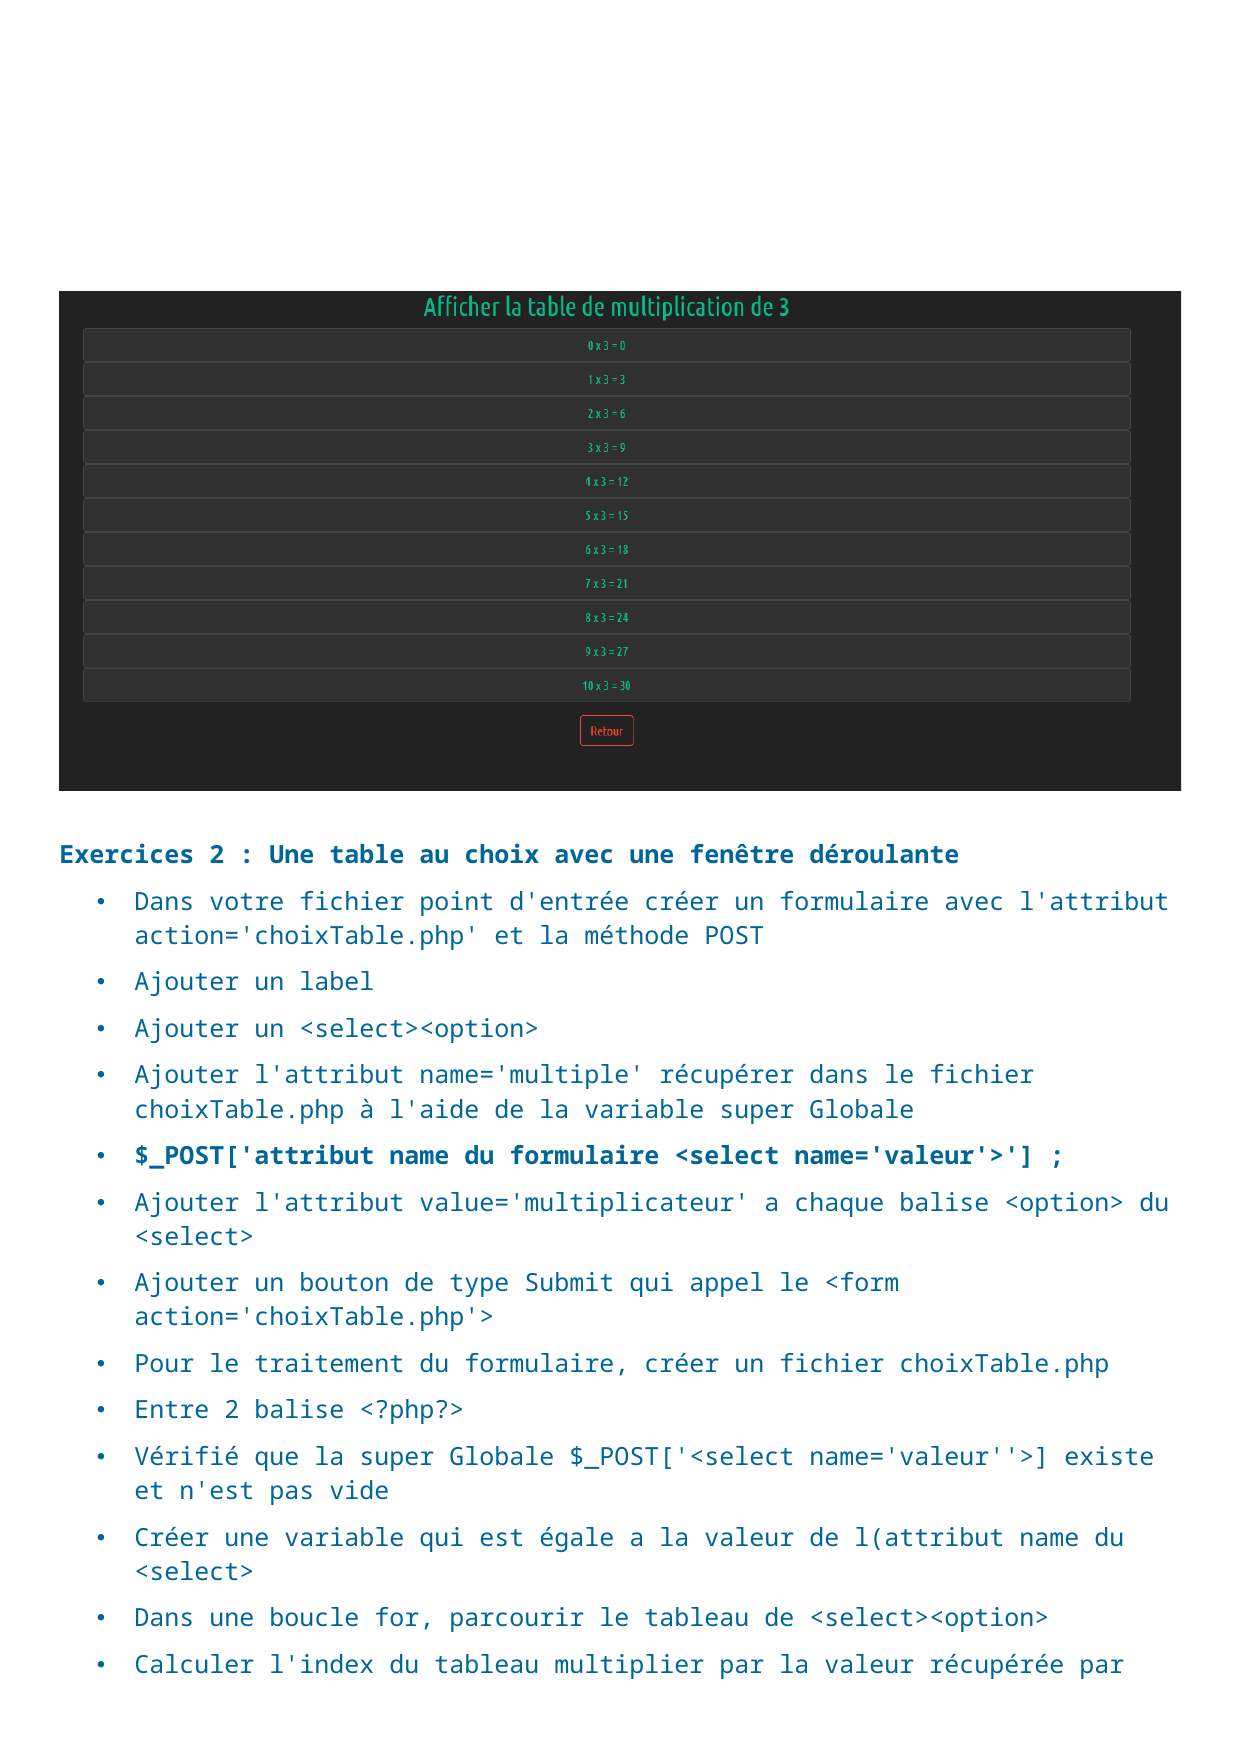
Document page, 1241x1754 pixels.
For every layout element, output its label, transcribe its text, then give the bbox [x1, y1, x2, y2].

list $_POST['attribut name du formulaire <select name='valeur'>'] ; [97, 1138, 1181, 1172]
list Ajouter un bouton de type Submit qui appel le <form action='choixTable.php'> [97, 1265, 1181, 1333]
list Ajouter un <select><option> [97, 1011, 1181, 1045]
list Créer une variable qui est égale a la valeur de l(attribut name du <select> [97, 1519, 1181, 1587]
picture [59, 291, 1182, 791]
list Entre 2 balise <?php?> [97, 1392, 1181, 1426]
list Calculer l'index du tableau multiplier par la valeur récupérée par [97, 1647, 1181, 1681]
text Exercices 2 : Une table au choix avec une fenêtre déroulante [59, 837, 1181, 871]
list Pour le traitement du formulaire, créer un fichier choixTable.php [97, 1346, 1181, 1380]
list Vérifié que la super Globale $_POST['<select name='valeur''>] existe et n'est pas vide [97, 1439, 1181, 1507]
list Dans une boucle for, parcourir le tableau de <select><option> [97, 1600, 1181, 1634]
list Ajouter un label [97, 964, 1181, 998]
list Ajouter l'attribut name='multiple' récupérer dans le fichier choixTable.php à l'aide de la variable super Globale [97, 1057, 1181, 1125]
list Dans votre fichier point d'entrée créer un formulaire avec l'attribut action='choixTable.php' et la méthode POST [97, 883, 1181, 952]
list Ajouter l'attribut value='multiplicateur' a chaque balise <option> du <select> [97, 1184, 1181, 1252]
